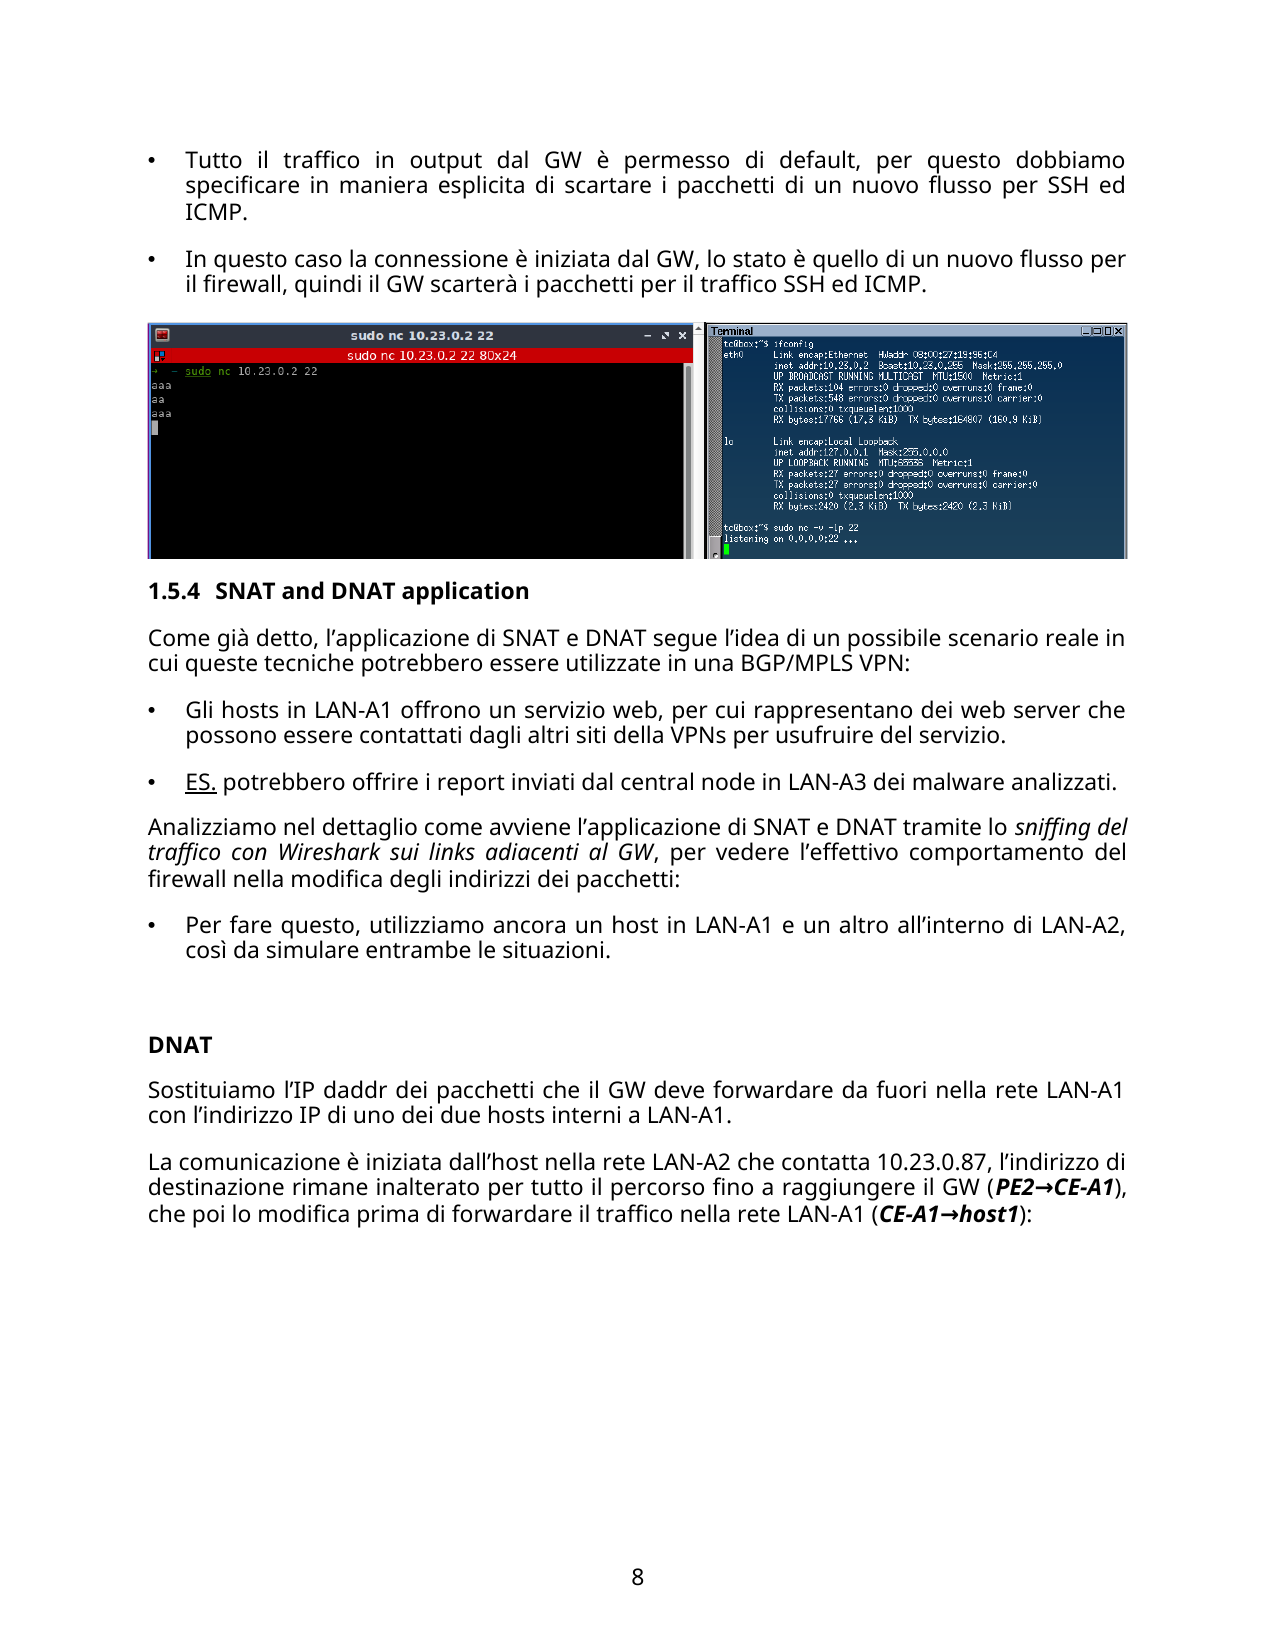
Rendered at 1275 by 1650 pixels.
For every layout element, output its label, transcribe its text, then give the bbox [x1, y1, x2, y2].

subtitle DNAT [148, 1032, 1127, 1058]
list Gli hosts in LAN-A1 offrono un servizio web, per cui rappresentano dei web server che possono essere contattati dagli altri siti della VPNs per usufruire del servizio. [148, 697, 1127, 750]
text La comunicazione è iniziata dall’host nella rete LAN-A2 che contatta 10.23.0.87, l’indirizzo di destinazione rimane inalterato per tutto il percorso fino a raggiungere il GW (PE2→CE-A1), che poi lo modifica prima di forwardare il traffico nella rete LAN-A1 (CE-A1→host1): [148, 1149, 1127, 1229]
list In questo caso la connessione è iniziata dal GW, lo stato è quello di un nuovo flusso per il firewall, quindi il GW scarterà i pacchetti per il traffico SSH ed ICMP. [148, 246, 1127, 299]
picture [147, 322, 1128, 559]
text Sostituiamo l’IP daddr dei pacchetti che il GW deve forwardare da fuori nella rete LAN-A1 con l’indirizzo IP di uno dei due hosts interni a LAN-A1. [148, 1077, 1127, 1130]
list Per fare questo, utilizziamo ancora un host in LAN-A1 e un altro all’interno di LAN-A2, così da simulare entrambe le situazioni. [148, 913, 1127, 966]
list ES. potrebbero offrire i report inviati dal central node in LAN-A3 dei malware analizzati. [148, 769, 1127, 795]
list Tutto il traffico in output dal GW è permesso di default, per questo dobbiamo specificare in maniera esplicita di scartare i pacchetti di un nuovo flusso per SSH ed ICMP. [148, 148, 1127, 227]
subtitle SNAT and DNAT application [148, 559, 1127, 606]
text Analizziamo nel dettaglio come avviene l’applicazione di SNAT e DNAT tramite lo sniffing del traffico con Wireshark sui links adiacenti al GW, per vedere l’effettivo comportamento del firewall nella modifica degli indirizzi dei pacchetti: [148, 814, 1127, 894]
text Come già detto, l’applicazione di SNAT e DNAT segue l’idea di un possibile scenario reale in cui queste tecniche potrebbero essere utilizzate in una BGP/MPLS VPN: [148, 625, 1127, 678]
